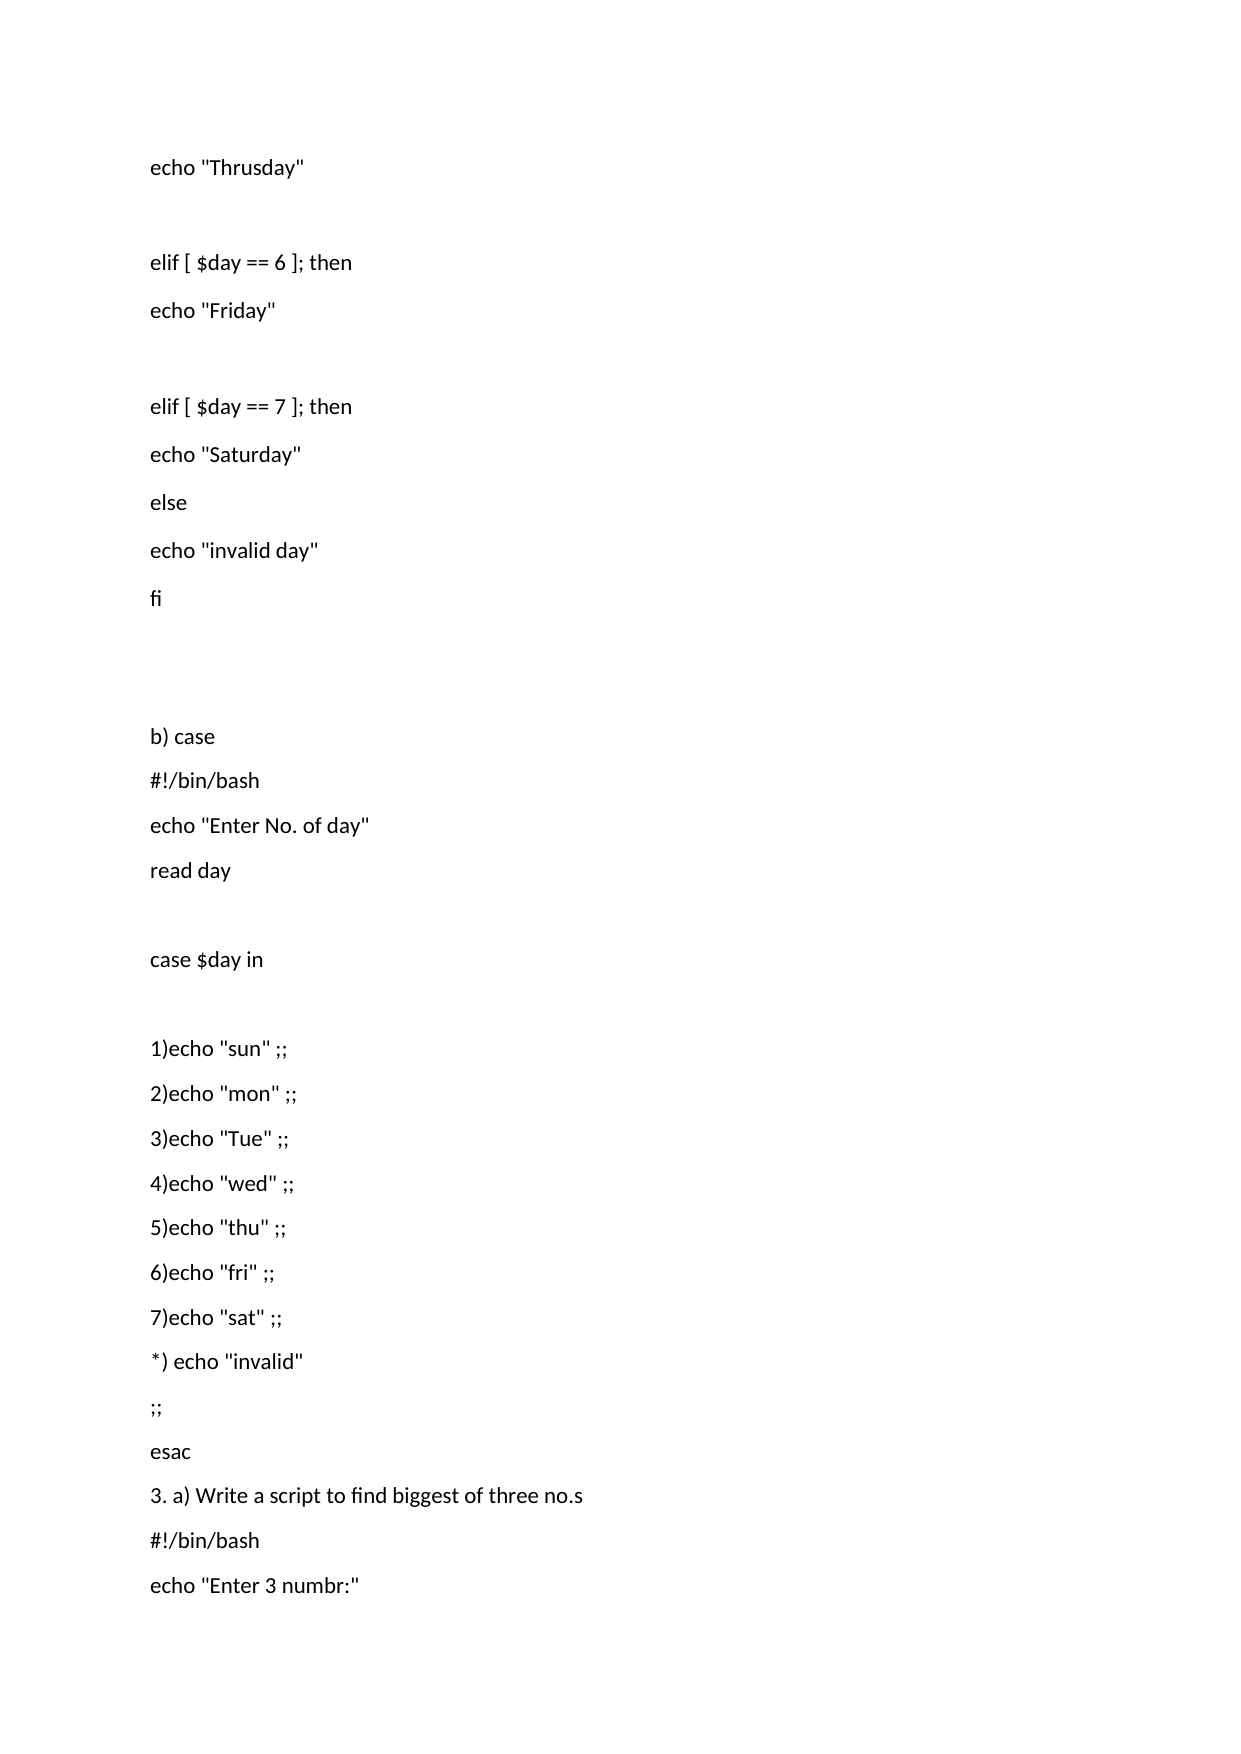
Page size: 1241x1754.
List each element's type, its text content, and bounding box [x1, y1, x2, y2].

text 1)echo "sun" ;; [150, 1034, 1090, 1063]
text 4)echo "wed" ;; [150, 1169, 1090, 1197]
text ;; [150, 1392, 1090, 1420]
text echo "Saturday" [150, 437, 1090, 469]
text #!/bin/bash [150, 766, 1090, 794]
text case $day in [150, 945, 1090, 973]
text echo "Friday" [150, 294, 1090, 325]
text 5)echo "thu" ;; [150, 1213, 1090, 1241]
text echo "invalid day" [150, 533, 1090, 564]
text b) case [150, 722, 1090, 750]
text else [150, 485, 1090, 517]
text esac [150, 1437, 1090, 1465]
text echo "Enter No. of day" [150, 811, 1090, 839]
text echo "Enter 3 numbr:" [150, 1571, 1090, 1599]
text #!/bin/bash [150, 1526, 1090, 1554]
text 3)echo "Tue" ;; [150, 1124, 1090, 1152]
text *) echo "invalid" [150, 1347, 1090, 1375]
text fi [150, 581, 1090, 612]
text elif [ $day == 7 ]; then [150, 389, 1090, 421]
text 6)echo "fri" ;; [150, 1258, 1090, 1286]
text read day [150, 856, 1090, 884]
text 2)echo "mon" ;; [150, 1079, 1090, 1107]
text 7)echo "sat" ;; [150, 1303, 1090, 1331]
text elif [ $day == 6 ]; then [150, 246, 1090, 277]
text echo "Thrusday" [150, 150, 1090, 181]
text 3. a) Write a script to find biggest of three no.s [150, 1481, 1090, 1509]
